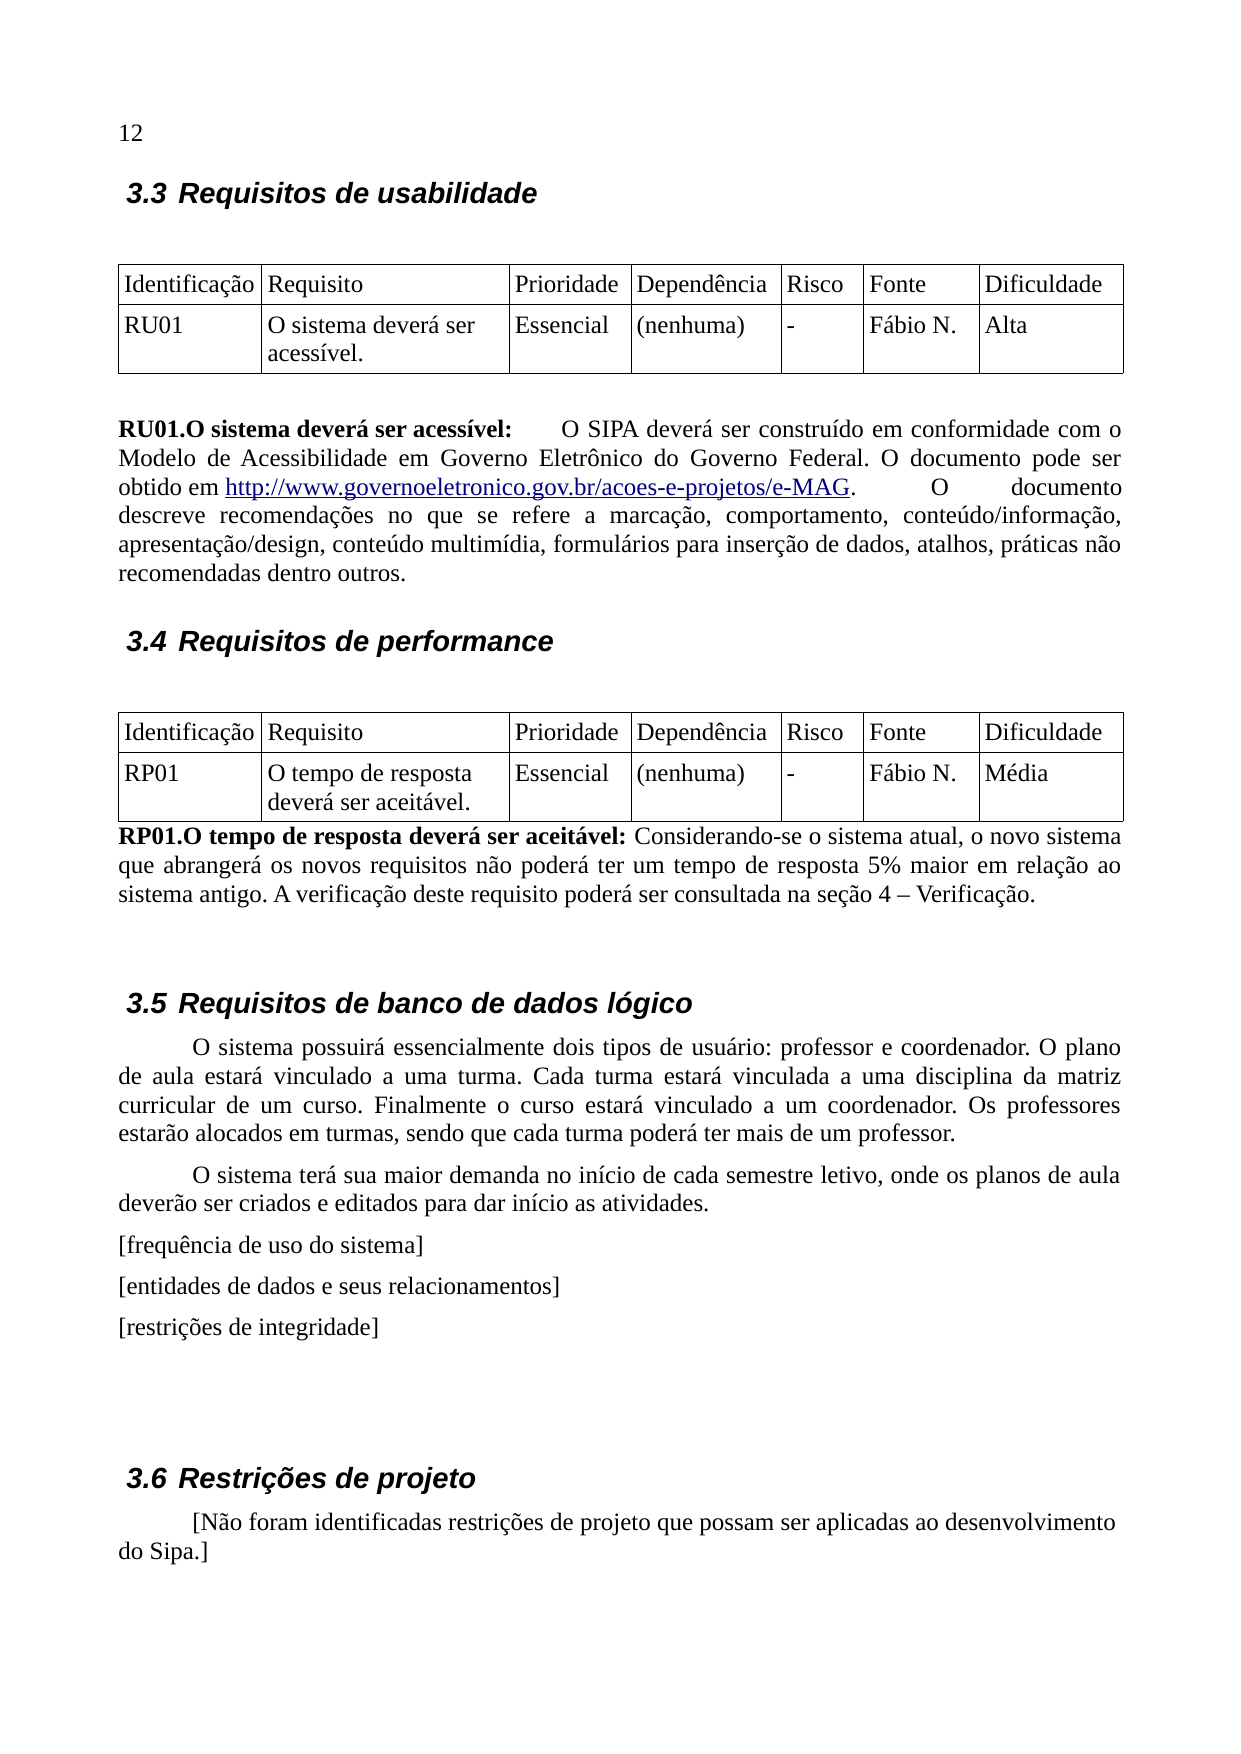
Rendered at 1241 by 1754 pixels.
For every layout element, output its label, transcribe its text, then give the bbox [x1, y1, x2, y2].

table_header Identificação [119, 265, 261, 304]
text O sistema terá sua maior demanda no início de cada semestre letivo, onde os planos de aula deverão ser criados e editados para dar início as atividades. [118, 1160, 1122, 1217]
table_header Risco [782, 265, 863, 304]
table_header Prioridade [510, 713, 631, 752]
table_cell Essencial [510, 305, 631, 373]
text O sistema possuirá essencialmente dois tipos de usuário: professor e coordenador. O plano de aula estará vinculado a uma turma. Cada turma estará vinculada a uma disciplina da matriz curricular de um curso. Finalmente o curso estará vinculado a um coordenador. Os professores estarão alocados em turmas, sendo que cada turma poderá ter mais de um professor. [118, 1032, 1122, 1147]
text [entidades de dados e seus relacionamentos] [118, 1271, 1122, 1300]
table_cell Fábio N. [864, 753, 979, 821]
table_header Risco [782, 713, 863, 752]
subtitle Requisitos de usabilidade [118, 176, 1122, 210]
subtitle Restrições de projeto [118, 1461, 1122, 1494]
table_cell - [782, 753, 863, 821]
text [restrições de integridade] [118, 1312, 1122, 1341]
subtitle Requisitos de performance [118, 624, 1122, 658]
table_header Fonte [864, 713, 979, 752]
table_cell (nenhuma) [632, 753, 781, 821]
table_header Dependência [632, 265, 781, 304]
text [Não foram identificadas restrições de projeto que possam ser aplicadas ao desenvolvimento do Sipa.] [118, 1507, 1122, 1564]
text RP01.O tempo de resposta deverá ser aceitável: Considerando-se o sistema atual, o novo sistema que abrangerá os novos requisitos não poderá ter um tempo de resposta 5% maior em relação ao sistema antigo. A verificação deste requisito poderá ser consultada na seção 4 – Verificação. [118, 822, 1122, 907]
table_header Dependência [632, 713, 781, 752]
table_cell O sistema deverá ser acessível. [262, 305, 509, 373]
table_header Identificação [119, 713, 261, 752]
table_cell RP01 [119, 753, 261, 821]
text [frequência de uso do sistema] [118, 1230, 1122, 1258]
table_cell Média [980, 753, 1123, 821]
table_cell - [782, 305, 863, 373]
table_cell (nenhuma) [632, 305, 781, 373]
subtitle Requisitos de banco de dados lógico [118, 986, 1122, 1020]
table_cell Alta [980, 305, 1123, 373]
table_header Dificuldade [980, 713, 1123, 752]
table_header Dificuldade [980, 265, 1123, 304]
table_header Fonte [864, 265, 979, 304]
table_cell Essencial [510, 753, 631, 821]
text RU01.O sistema deverá ser acessível: O SIPA deverá ser construído em conformidade com o Modelo de Acessibilidade em Governo Eletrônico do Governo Federal. O documento pode ser obtido em http://www.governoeletronico.gov.br/acoes-e-projetos/e-MAG. O documento descreve recomendações no que se refere a marcação, comportamento, conteúdo/informação, apresentação/design, conteúdo multimídia, formulários para inserção de dados, atalhos, práticas não recomendadas dentro outros. [118, 414, 1122, 587]
table_header Requisito [262, 265, 509, 304]
table_cell O tempo de resposta deverá ser aceitável. [262, 753, 509, 821]
table_header Prioridade [510, 265, 631, 304]
table_cell Fábio N. [864, 305, 979, 373]
table_header Requisito [262, 713, 509, 752]
table_cell RU01 [119, 305, 261, 373]
